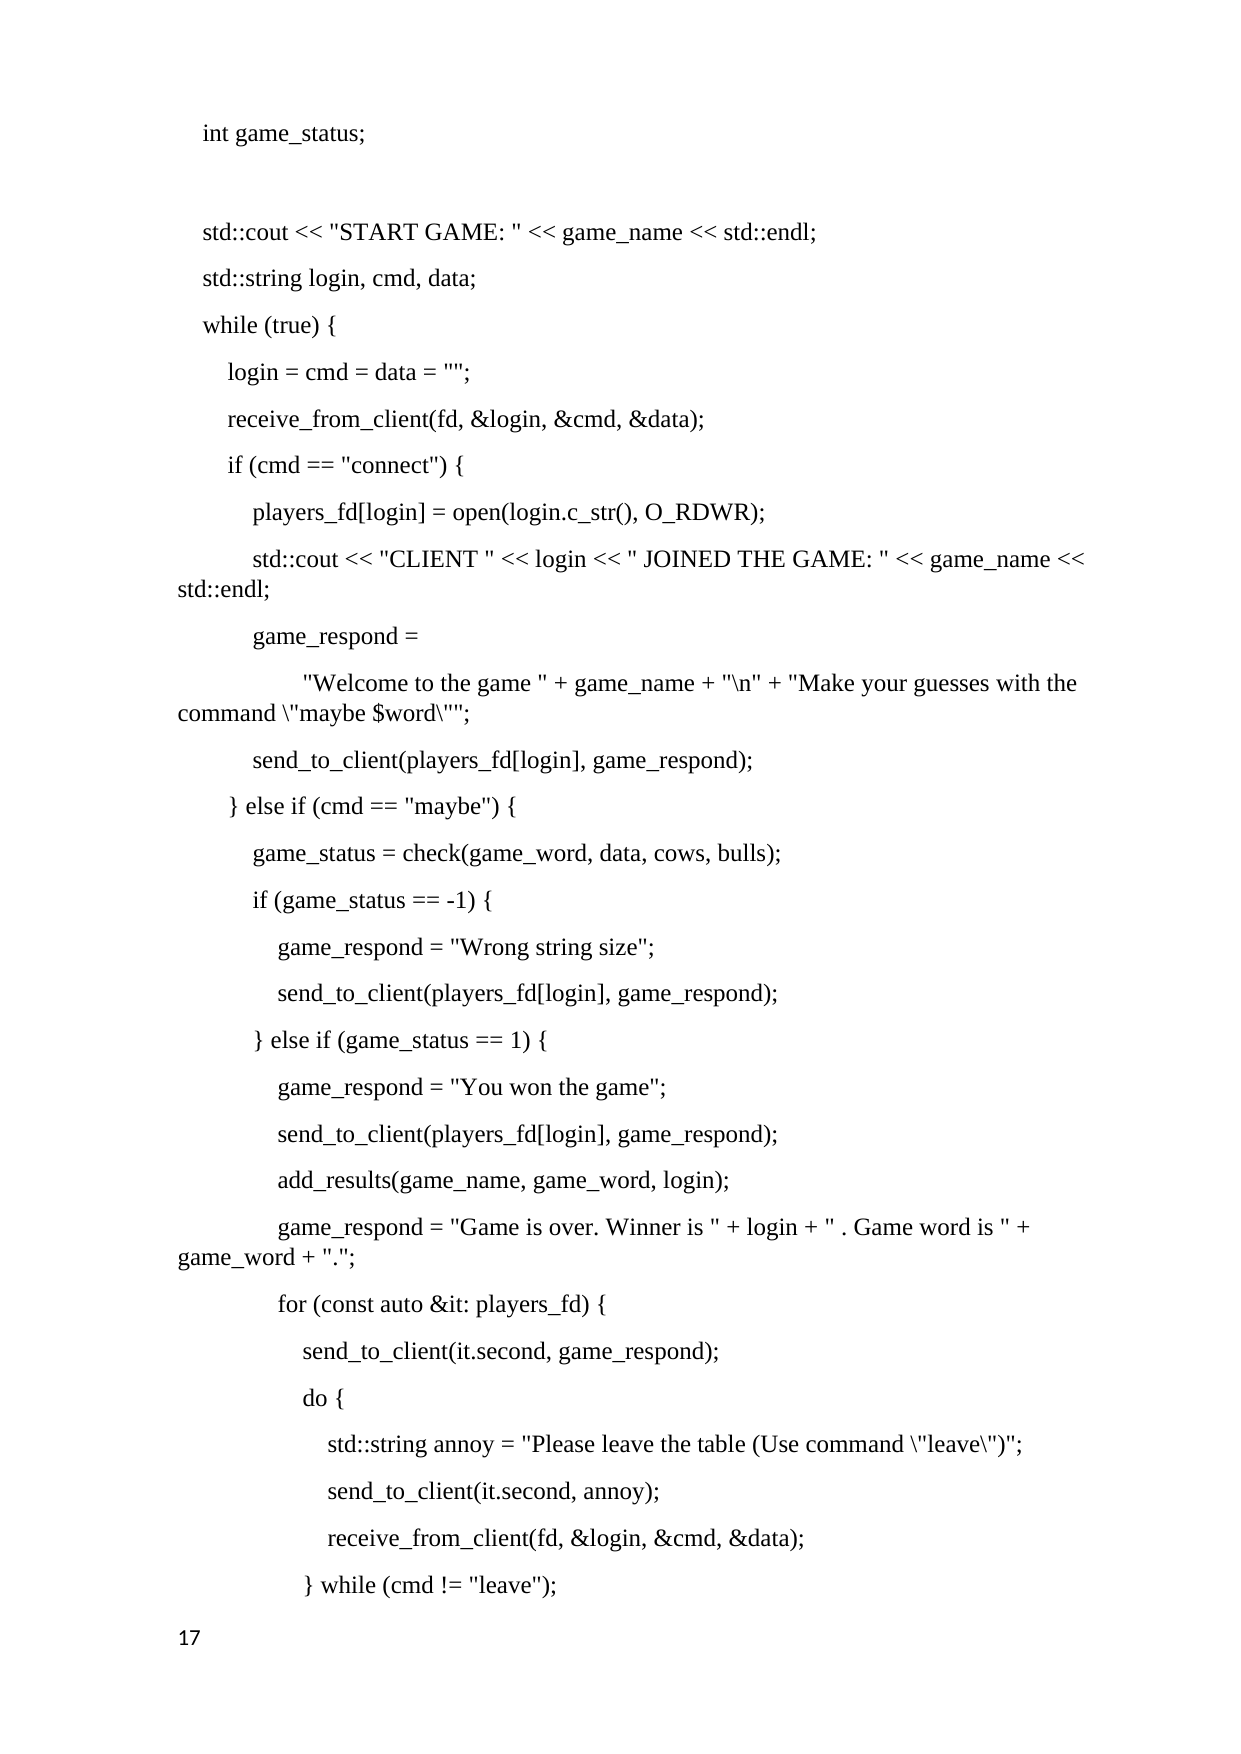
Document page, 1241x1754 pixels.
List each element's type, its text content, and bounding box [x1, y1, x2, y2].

text do { [177, 1383, 1152, 1412]
text if (game_status == -1) { [177, 885, 1152, 914]
text } else if (cmd == "maybe") { [177, 791, 1152, 820]
text receive_from_client(fd, &login, &cmd, &data); [177, 1523, 1152, 1552]
text game_respond = [177, 621, 1152, 650]
text } while (cmd != "leave"); [177, 1570, 1152, 1599]
text send_to_client(players_fd[login], game_respond); [177, 1119, 1152, 1148]
text login = cmd = data = ""; [177, 357, 1152, 386]
text std::string annoy = "Please leave the table (Use command \"leave\")"; [177, 1429, 1152, 1458]
text send_to_client(it.second, annoy); [177, 1476, 1152, 1505]
text game_respond = "Wrong string size"; [177, 932, 1152, 961]
text if (cmd == "connect") { [177, 451, 1152, 479]
text std::string login, cmd, data; [177, 263, 1152, 292]
text add_results(game_name, game_word, login); [177, 1166, 1152, 1194]
text send_to_client(players_fd[login], game_respond); [177, 978, 1152, 1007]
text send_to_client(it.second, game_respond); [177, 1336, 1152, 1365]
text } else if (game_status == 1) { [177, 1025, 1152, 1054]
text game_status = check(game_word, data, cows, bulls); [177, 838, 1152, 867]
text for (const auto &it: players_fd) { [177, 1289, 1152, 1318]
text while (true) { [177, 310, 1152, 339]
text game_respond = "You won the game"; [177, 1072, 1152, 1101]
text std::cout << "CLIENT " << login << " JOINED THE GAME: " << game_name << std::endl; [177, 544, 1152, 603]
text "Welcome to the game " + game_name + "\n" + "Make your guesses with the command \"maybe $word\""; [177, 668, 1152, 727]
text receive_from_client(fd, &login, &cmd, &data); [177, 404, 1152, 433]
text send_to_client(players_fd[login], game_respond); [177, 745, 1152, 773]
text players_fd[login] = open(login.c_str(), O_RDWR); [177, 497, 1152, 526]
text int game_status; [177, 118, 1152, 147]
text game_respond = "Game is over. Winner is " + login + " . Game word is " + game_word + "."; [177, 1212, 1152, 1271]
text std::cout << "START GAME: " << game_name << std::endl; [177, 217, 1152, 246]
